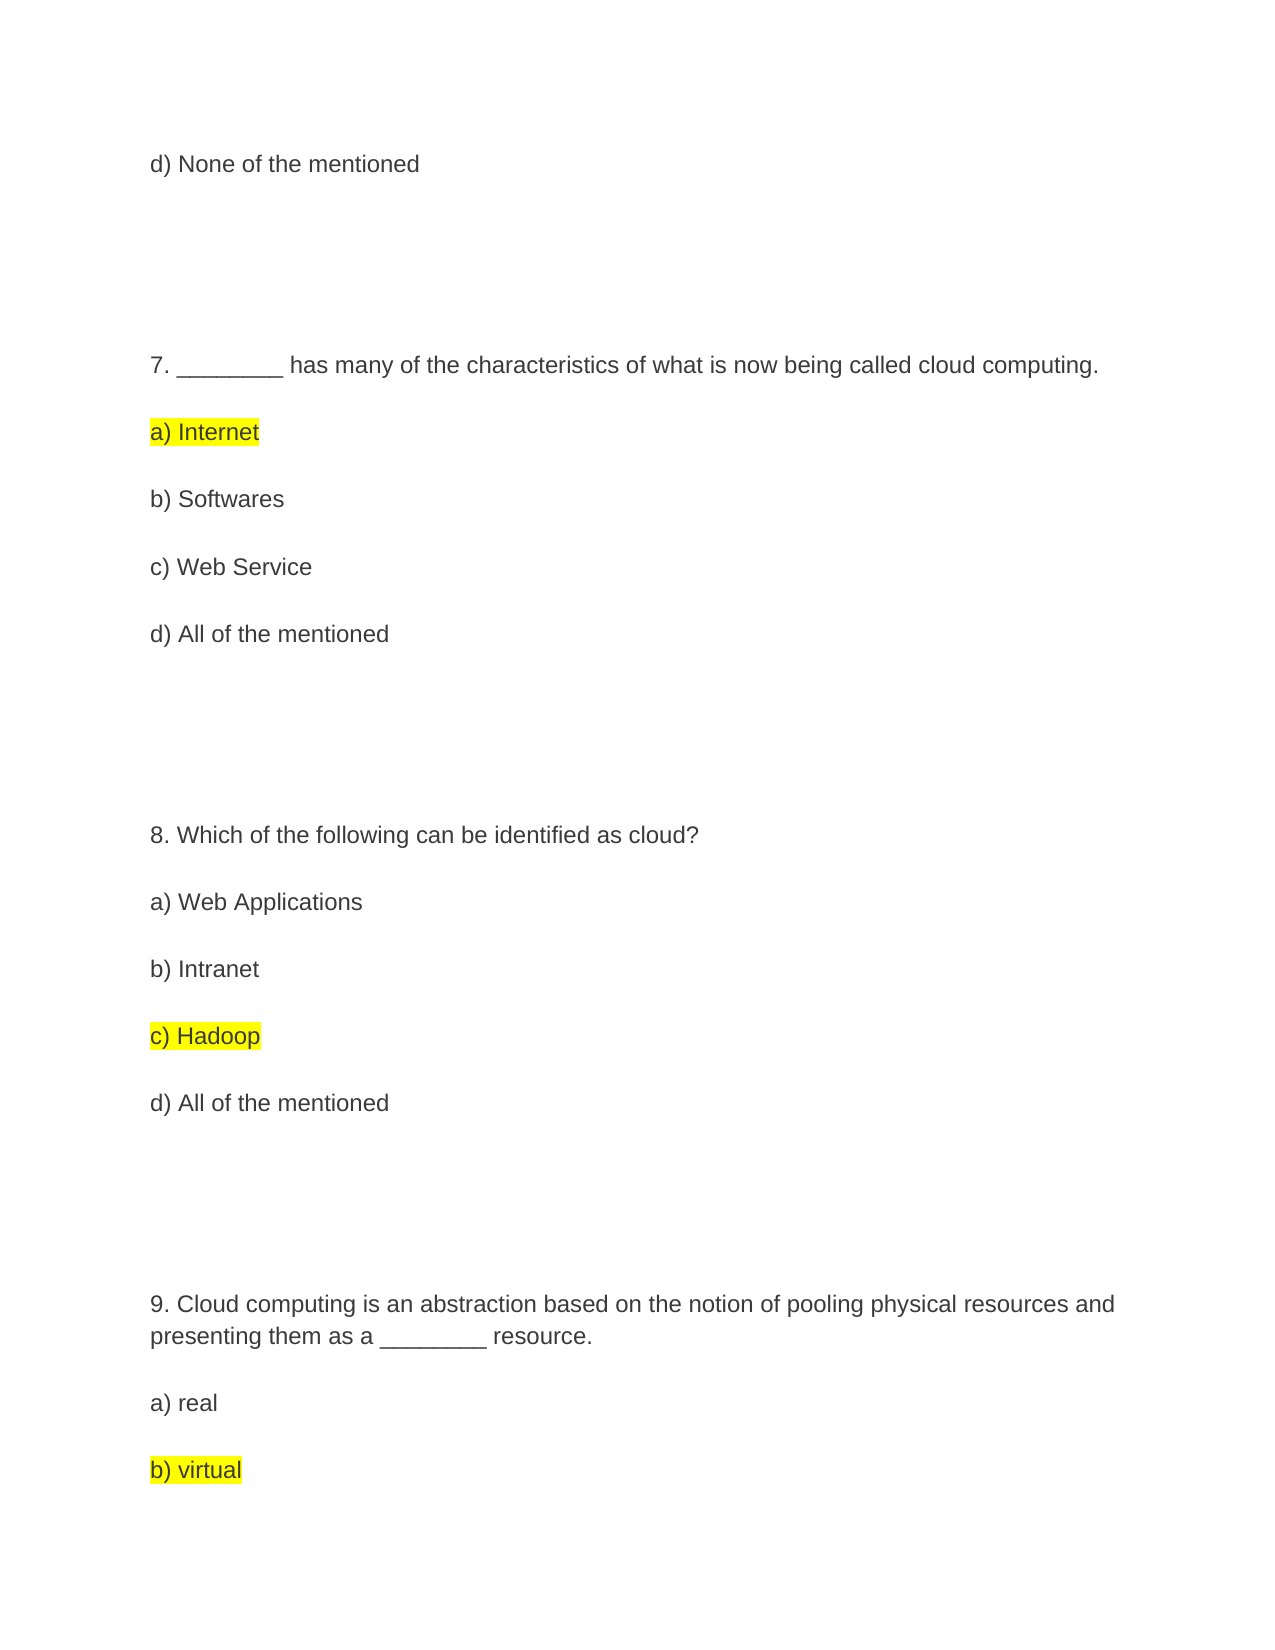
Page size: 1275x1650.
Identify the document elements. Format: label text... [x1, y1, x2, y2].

text a) Web Applications [150, 888, 1125, 916]
text a) real [150, 1389, 1125, 1417]
text b) Intranet [150, 955, 1125, 983]
text b) virtual [150, 1456, 1125, 1484]
text a) Internet [150, 418, 1125, 446]
text 9. Cloud computing is an abstraction based on the notion of pooling physical resources and presenting them as a ________ resource. [150, 1290, 1125, 1350]
text c) Hadoop [150, 1022, 1125, 1050]
text 8. Which of the following can be identified as cloud? [150, 821, 1125, 848]
text d) All of the mentioned [150, 619, 1125, 647]
text c) Web Service [150, 552, 1125, 580]
text d) All of the mentioned [150, 1089, 1125, 1117]
text d) None of the mentioned [150, 150, 1125, 178]
text b) Softwares [150, 485, 1125, 513]
text 7. ________ has many of the characteristics of what is now being called cloud computing. [150, 351, 1125, 379]
